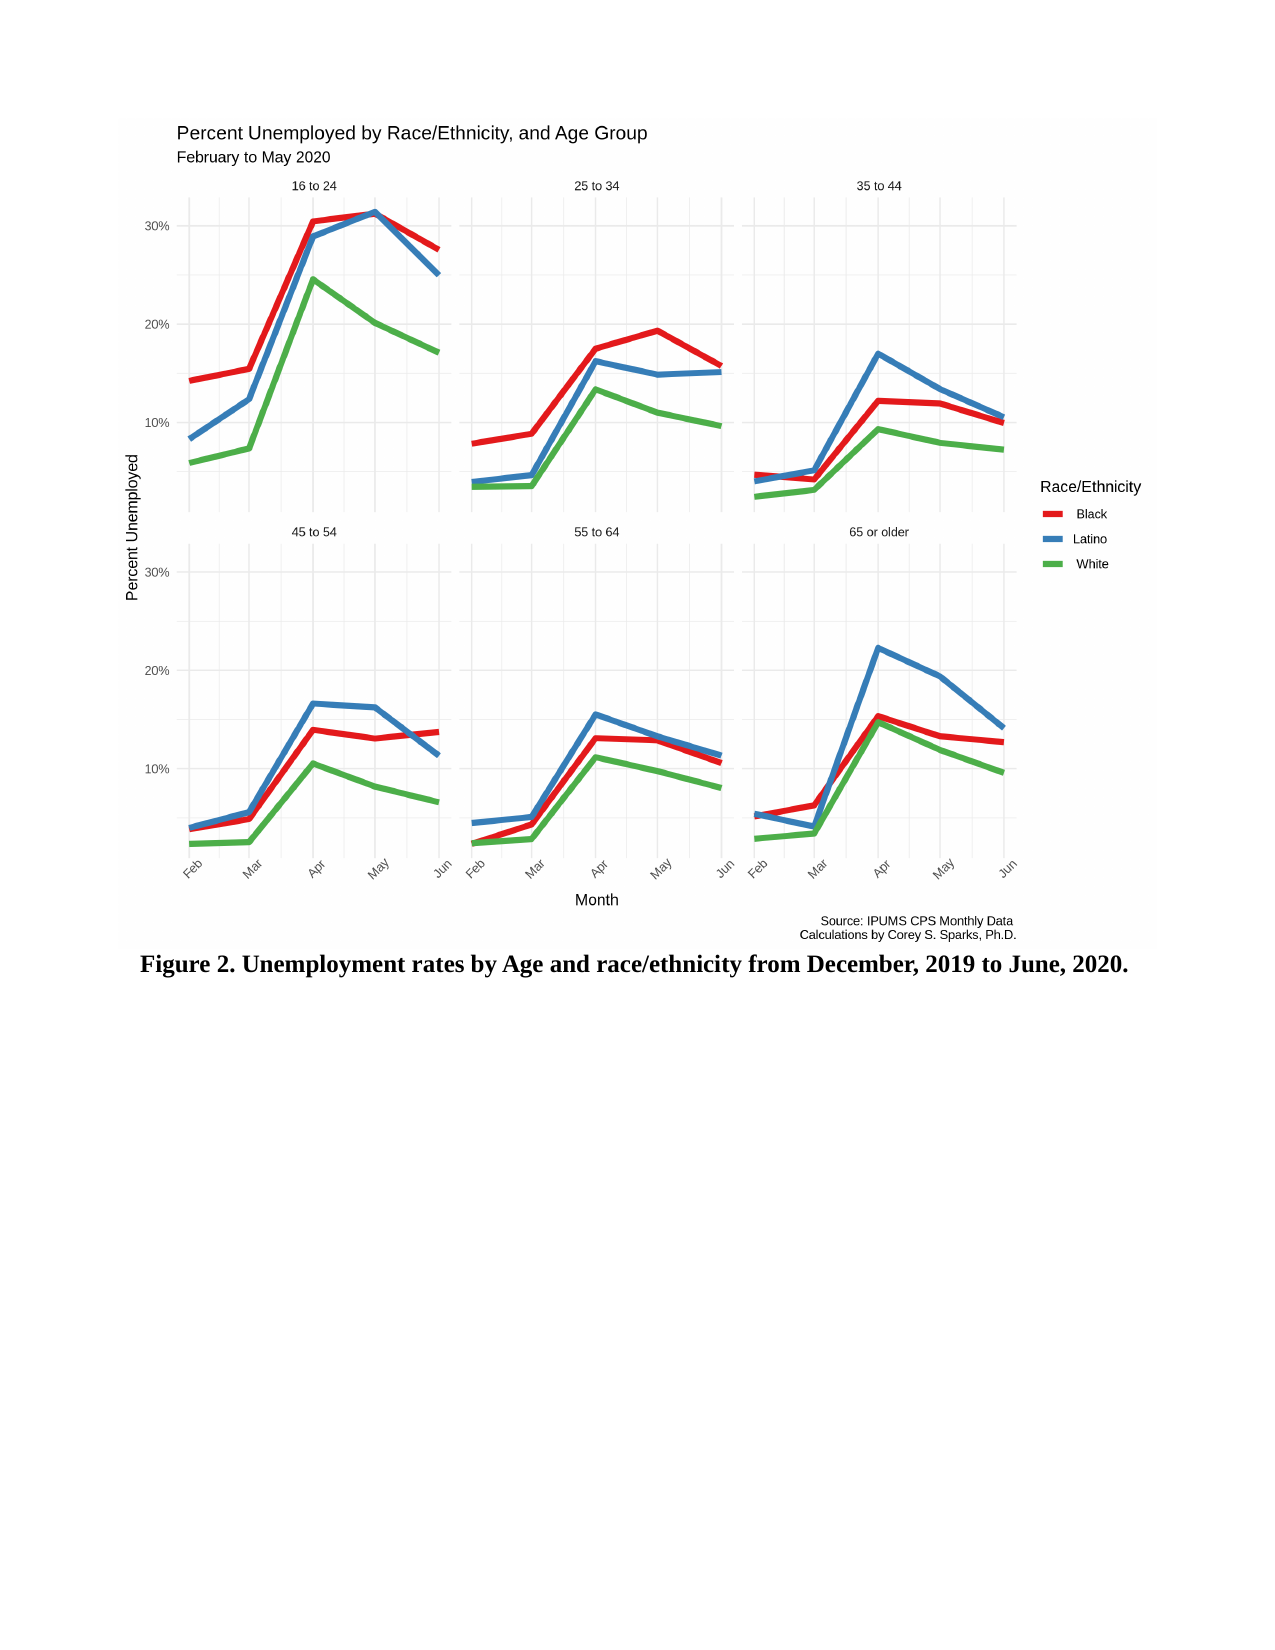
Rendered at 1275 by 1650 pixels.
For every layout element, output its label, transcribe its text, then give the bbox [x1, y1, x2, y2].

text Figure 2. Unemployment rates by Age and race/ethnicity from December, 2019 to June, 2020. [118, 949, 1157, 978]
picture [118, 118, 1157, 949]
